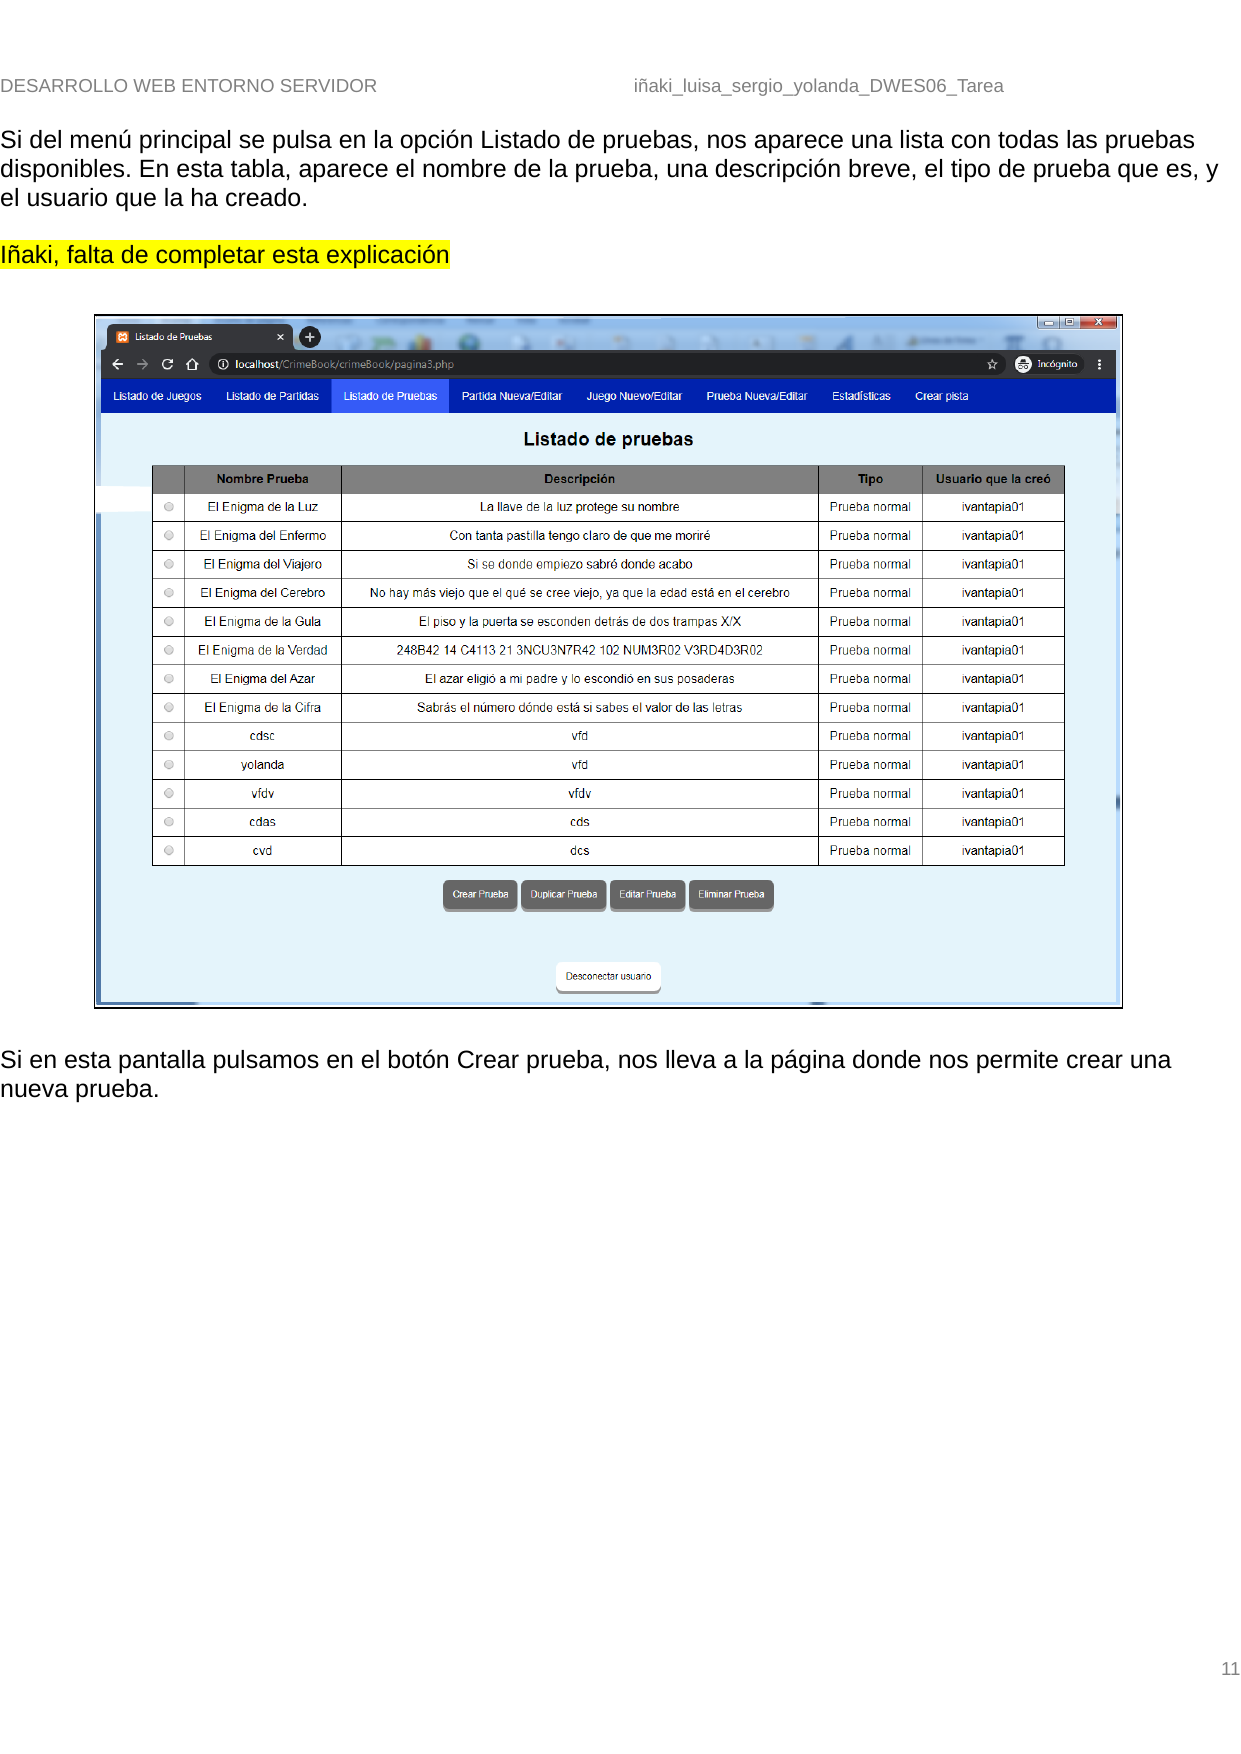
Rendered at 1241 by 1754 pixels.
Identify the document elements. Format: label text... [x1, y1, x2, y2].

text Iñaki, falta de completar esta explicación [0, 240, 1240, 269]
text Si del menú principal se pulsa en la opción Listado de pruebas, nos aparece una lista con todas las pruebas disponibles. En esta tabla, aparece el nombre de la prueba, una descripción breve, el tipo de prueba que es, y el usuario que la ha creado. [0, 125, 1240, 212]
text Si en esta pantalla pulsamos en el botón Crear prueba, nos lleva a la página donde nos permite crear una nueva prueba. [0, 1045, 1240, 1103]
